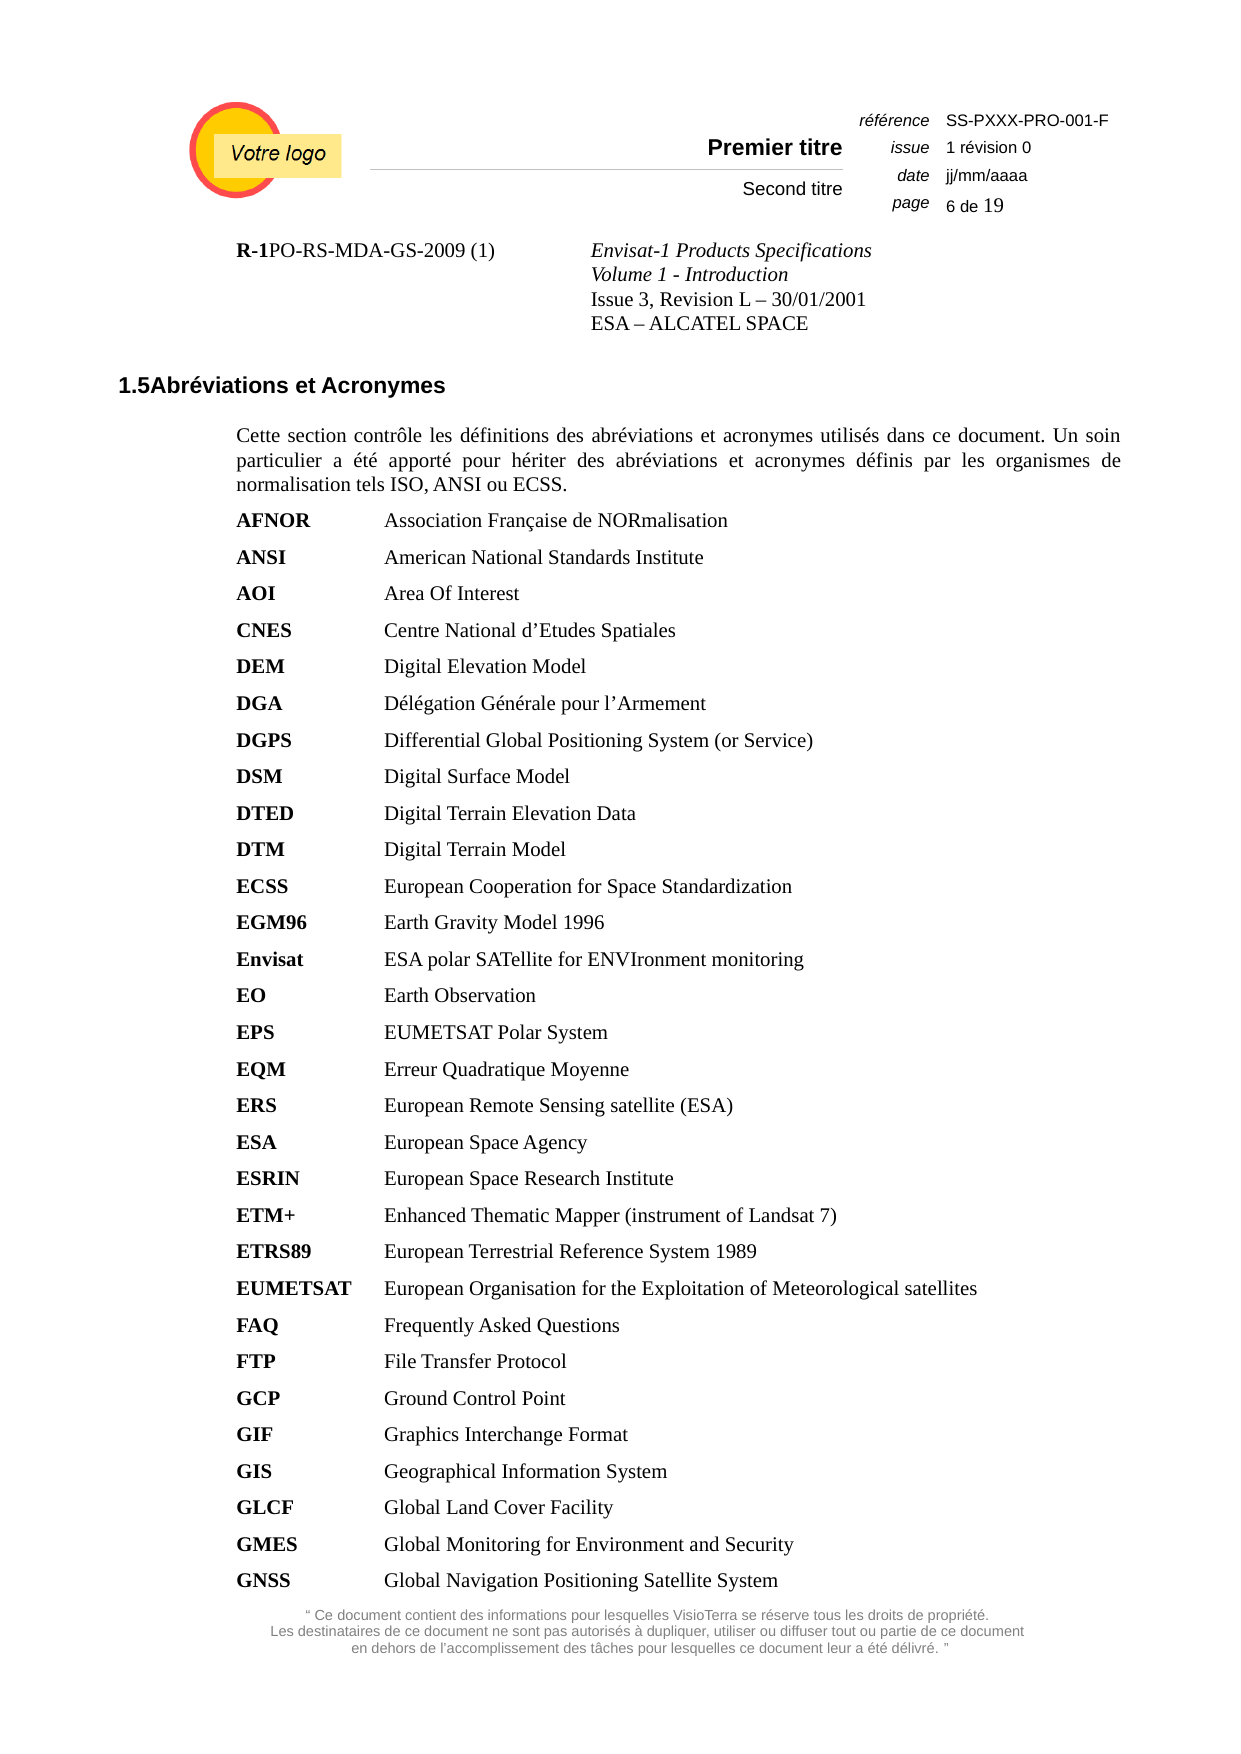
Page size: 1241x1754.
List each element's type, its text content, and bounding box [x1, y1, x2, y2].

text EO Earth Observation [236, 983, 1122, 1007]
text ANSI American National Standards Institute [236, 545, 1122, 569]
text GNSS Global Navigation Positioning Satellite System [236, 1568, 1122, 1592]
text ETRS89 European Terrestrial Reference System 1989 [236, 1239, 1122, 1263]
text AFNOR Association Française de NORmalisation [236, 508, 1122, 532]
text AOI Area Of Interest [236, 581, 1122, 605]
text Envisat ESA polar SATellite for ENVIronment monitoring [236, 947, 1122, 971]
text EQM Erreur Quadratique Moyenne [236, 1057, 1122, 1081]
text FAQ Frequently Asked Questions [236, 1312, 1122, 1337]
text EUMETSAT European Organisation for the Exploitation of Meteorological satellites [236, 1276, 1122, 1300]
text DTED Digital Terrain Elevation Data [236, 801, 1122, 825]
text DEM Digital Elevation Model [236, 654, 1122, 678]
text ESRIN European Space Research Institute [236, 1166, 1122, 1190]
text GIS Geographical Information System [236, 1459, 1122, 1483]
text GCP Ground Control Point [236, 1386, 1122, 1410]
text DSM Digital Surface Model [236, 764, 1122, 788]
text EPS EUMETSAT Polar System [236, 1020, 1122, 1044]
text CNES Centre National d’Etudes Spatiales [236, 618, 1122, 642]
text GLCF Global Land Cover Facility [236, 1495, 1122, 1519]
text ESA European Space Agency [236, 1130, 1122, 1154]
text ETM+ Enhanced Thematic Mapper (instrument of Landsat 7) [236, 1203, 1122, 1227]
text DGA Délégation Générale pour l’Armement [236, 691, 1122, 715]
text ERS European Remote Sensing satellite (ESA) [236, 1093, 1122, 1117]
text FTP File Transfer Protocol [236, 1349, 1122, 1373]
text ECSS European Cooperation for Space Standardization [236, 874, 1122, 898]
text DGPS Differential Global Positioning System (or Service) [236, 727, 1122, 752]
text DTM Digital Terrain Model [236, 837, 1122, 861]
text GIF Graphics Interchange Format [236, 1422, 1122, 1446]
list PO-RS-MDA-GS-2009 (1) Envisat-1 Products Specifications Volume 1 - Introduction Issue 3, Revision L – 30/01/2001 ESA – ALCATEL SPACE [236, 238, 1122, 334]
text EGM96 Earth Gravity Model 1996 [236, 910, 1122, 934]
text Cette section contrôle les définitions des abréviations et acronymes utilisés dans ce document. Un soin particulier a été apporté pour hériter des abréviations et acronymes définis par les organismes de normalisation tels ISO, ANSI ou ECSS. [236, 423, 1122, 496]
text GMES Global Monitoring for Environment and Security [236, 1532, 1122, 1556]
subtitle Abréviations et Acronymes [118, 372, 1122, 398]
